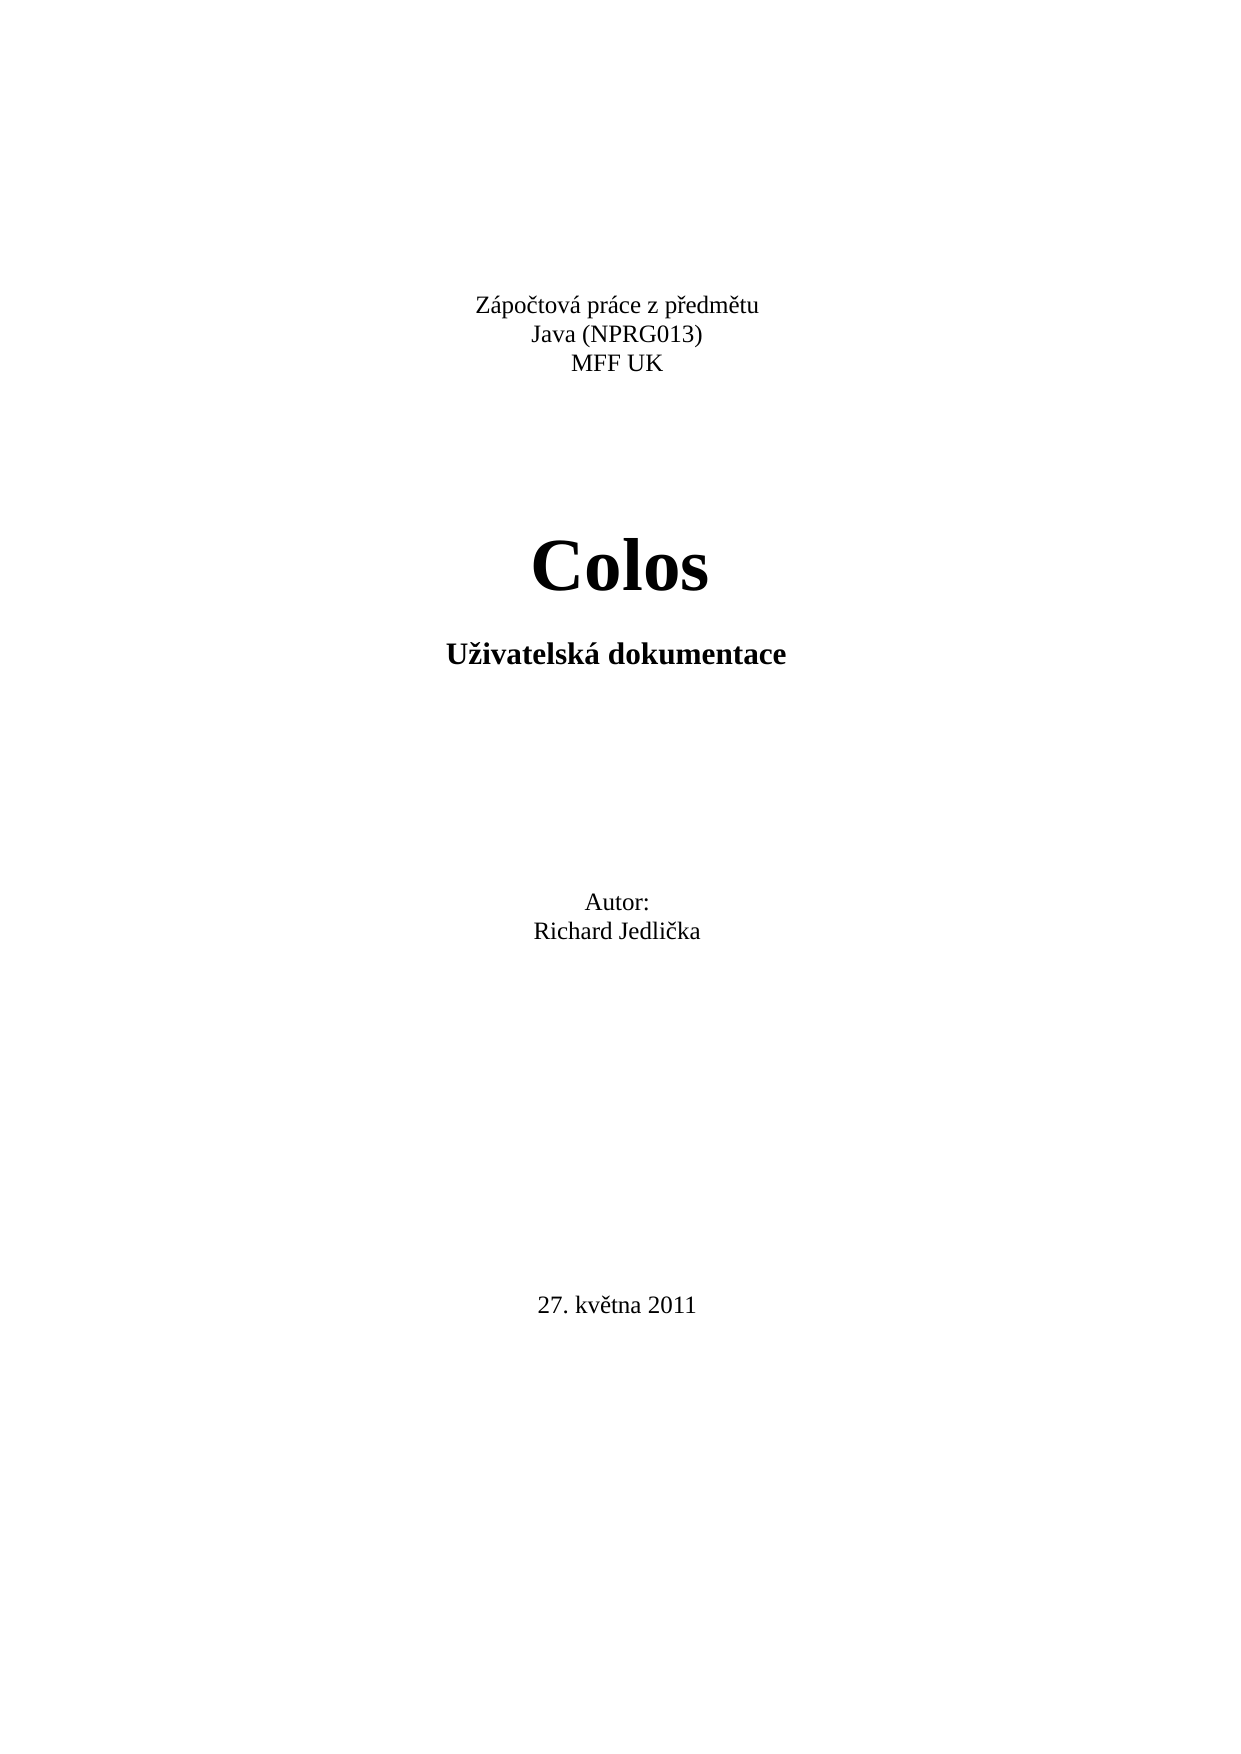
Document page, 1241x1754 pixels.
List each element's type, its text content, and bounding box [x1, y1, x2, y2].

text Autor: [118, 887, 1122, 916]
text Uživatelská dokumentace [118, 636, 1122, 672]
text Zápočtová práce z předmětu [118, 291, 1122, 319]
text 27. května 2011 [118, 1290, 1122, 1318]
text Colos [118, 521, 1122, 607]
text Richard Jedlička [118, 916, 1122, 945]
text Java (NPRG013) [118, 319, 1122, 348]
text MFF UK [118, 348, 1122, 377]
